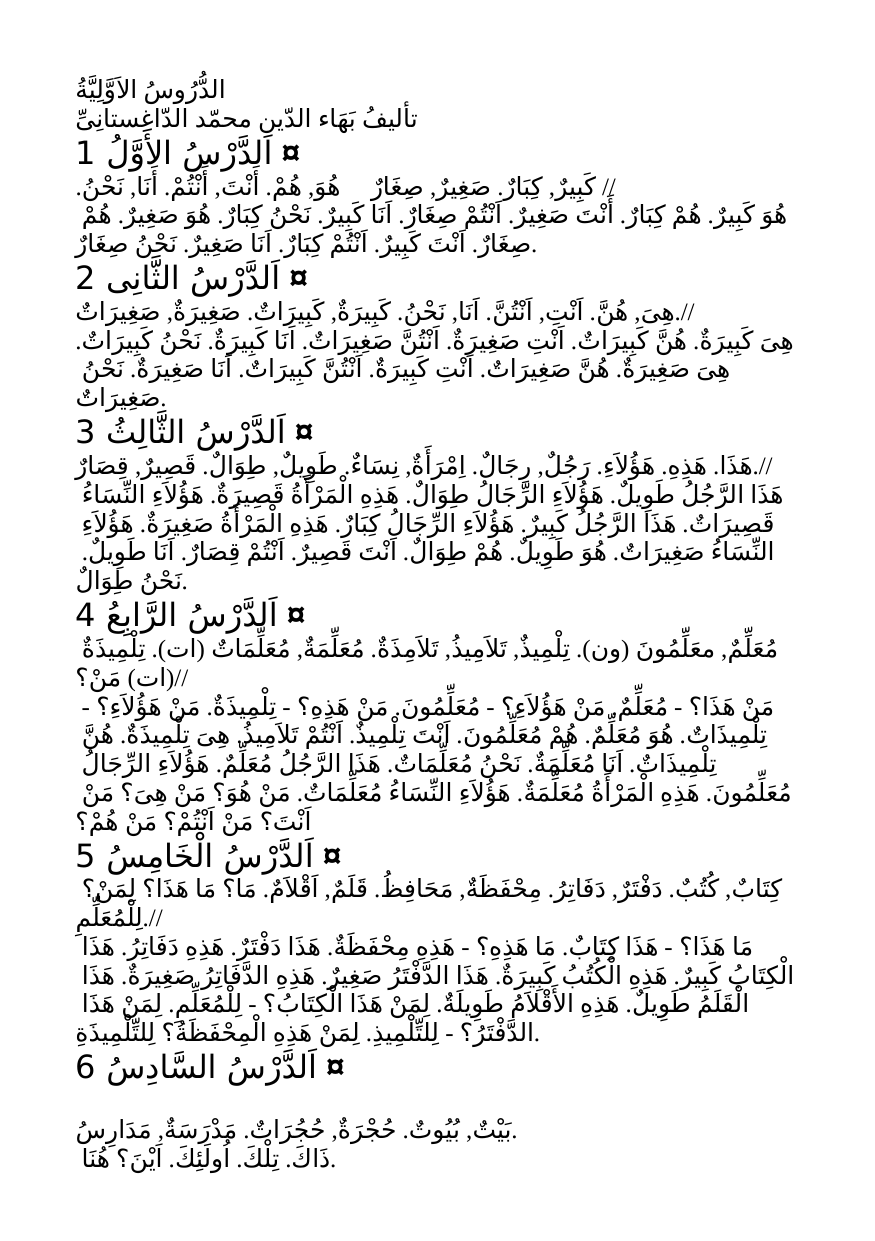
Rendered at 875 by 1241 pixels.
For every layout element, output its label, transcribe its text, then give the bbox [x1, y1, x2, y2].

text هَذَا الرَّجُلُ طَوِيلٌ. هَؤُلاَءِ الرِّجَالُ طِوَالٌ. هَذِهِ الْمَرْأَةُ قَصِيرَةٌ. هَؤُلاَءِ النِّسَاءُ قَصِيرَاتٌ. هَذَا الرَّجُلُ كَبِيرٌ. هَؤُلاَءِ الرِّجَالُ كِبَارٌ. هَذِهِ الْمَرْأَةُ صَغِيرَةٌ. هَؤُلاَءِ النِّسَاءُ صَغِيرَاتٌ. هُوَ طَوِيلٌ. هُمْ طِوَالٌ. اَنْتَ قَصِيرٌ. اَنْتُمْ قِصَارٌ. اَنَا طَوِيلٌ. نَحْنُ طِوَالٌ. [75, 449, 799, 564]
text ذَاكَ. تِلْكَ. اُولَئِكَ. اَيْنَ؟ هُنَا. [75, 1081, 799, 1110]
subtitle اَلدَّرْسُ الْخَامِسُ 5 ¤ [75, 794, 799, 822]
text هِىَ كَبِيرَةٌ. هُنَّ كَبِيرَاتٌ. اَنْتِ صَغِيرَةٌ. اَنْتُنَّ صَغِيرَاتٌ. اَنَا كَبِيرَةٌ. نَحْنُ كَبِيرَاتٌ. هِىَ صَغِيرَةٌ. هُنَّ صَغِيرَاتٌ. اَنْتِ كَبِيرَةٌ. اَنْتُنَّ كَبِيرَاتٌ. اَنَا صَغِيرَةٌ. نَحْنُ صَغِيرَاتٌ. [75, 305, 799, 391]
text هُنَاكَ. فِى. فِى الْمَدْرَسَةِ. فِى الْحُجْرَةِ. فَصْلٌ, فُصُولٌ// [75, 1110, 799, 1139]
text هَذَا. هَذِهِ. هَؤُلاَءِ. رَجُلٌ, رِجَالٌ. اِمْرَأَةٌ, نِسَاءٌ. طَوِيلٌ, طِوَالٌ. قَصِيرٌ, قِصَارٌ.// [75, 420, 799, 449]
subtitle اَلدَّرْسُ الرَّابِعُ 4 ¤ [75, 564, 799, 592]
text تأليفُ بَهَاء الدّين محمّد الدّاغستانِىِّ [75, 104, 799, 132]
text مَنْ هَذَا؟ - مُعَلِّمٌ. مَنْ هَؤُلاَءِ؟ - مُعَلِّمُونَ. مَنْ هَذِهِ؟ - تِلْمِيذَةٌ. مَنْ هَؤُلاَءِ؟ - تِلْمِيذَاتٌ. هُوَ مُعَلِّمٌ. هُمْ مُعَلِّمُونَ. اَنْتَ تِلْمِيذٌ. اَنْتُمْ تَلاَمِيذُ. هِىَ تِلْمِيذَةٌ. هُنَّ تِلْمِيذَاتٌ. اَنَا مُعَلِّمَةٌ. نَحْنُ مُعَلِّمَاتٌ. هَذَا الرَّجُلُ مُعَلِّمٌ. هَؤُلاَءِ الرِّجَالُ مُعَلِّمُونَ. هَذِهِ الْمَرْأَةُ مُعَلِّمَةٌ. هَؤُلاَءِ النِّسَاءُ مُعَلِّمَاتٌ. مَنْ هُوَ؟ مَنْ هِىَ؟ مَنْ اَنْتَ؟ مَنْ اَنْتُمْ؟ مَنْ هُمْ؟ [75, 650, 799, 794]
text مَا هَذَا؟ - هَذَا كِتَابٌ. مَا هَذِهِ؟ - هَذِهِ مِحْفَظَةٌ. هَذَا دَفْتَرٌ. هَذِهِ دَفَاتِرُ. هَذَا الْكِتَابُ كَبِيرٌ. هَذِهِ الْكُتُبُ كَبِيرَةٌ. هَذَا الدَّفْتَرُ صَغِيرٌ. هَذِهِ الدَّفَاتِرُ صَغِيرَةٌ. هَذَا الْقَلَمُ طَوِيلٌ. هَذِهِ الأَقْلاَمُ طَوِيلَةٌ. لِمَنْ هَذَا الْكِتَابُ؟ - لِلْمُعَلِّمِ. لِمَنْ هَذَا الدَّفْتَرُ؟ - لِلتِّلْمِيذِ. لِمَنْ هَذِهِ الْمِحْفَظَةُ؟ لِلتِّلْمِيذَةِ. [75, 880, 799, 995]
subtitle اَلدَّرْسُ الثَّانِى 2 ¤ [75, 247, 799, 276]
subtitle اَلدَّرْسُ الثَّالِثُ 3 ¤ [75, 391, 799, 420]
text كِتَابٌ, كُتُبٌ. دَفْتَرٌ, دَفَاتِرُ. مِحْفَظَةٌ, مَحَافِظُ. قَلَمٌ, اَقْلاَمٌ. مَا؟ مَا هَذَا؟ لِمَنْ؟ لِلْمُعَلِّمِ.// [75, 822, 799, 880]
subtitle اَلدَّرْسُ الأَوَّلُ 1 ¤ [75, 132, 799, 161]
text بَيْتٌ, بُيُوتٌ. حُجْرَةٌ, حُجُرَاتٌ. مَدْرَسَةٌ, مَدَارِسُ. [75, 1052, 799, 1081]
text هِىَ, هُنَّ. اَنْتِ, اَنْتُنَّ. اَنَا, نَحْنُ. كَبِيرَةٌ, كَبِيرَاتٌ. صَغِيرَةٌ, صَغِيرَاتٌ.// [75, 276, 799, 305]
subtitle اَلدَّرْسُ السَّادِسُ 6 ¤ [75, 995, 799, 1024]
text مُعَلِّمٌ, معَلِّمُونَ (ون). تِلْمِيذٌ, تَلاَمِيذُ, تَلاَمِذَةٌ. مُعَلِّمَةٌ, مُعَلِّمَاتٌ (ات). تِلْمِيذَةٌ (ات) مَنْ؟// [75, 592, 799, 650]
text هُوَ كَبِيرٌ. هُمْ كِبَارٌ. أَنْتَ صَغِيرٌ. اَنْتُمْ صِغَارٌ. اَنَا كَبِيرٌ. نَحْنُ كِبَارٌ. هُوَ صَغِيرٌ. هُمْ صِغَارٌ. اَنْتَ كَبِيرٌ. اَنْتُمْ كِبَارٌ. اَنَا صَغِيرٌ. نَحْنُ صِغَارٌ. [75, 190, 799, 247]
text الدُّرُوسُ الاَوَّلِيَّةُ [75, 75, 799, 104]
text هُوَ, هُمْ. أَنْتَ, أَنْتُمْ. أَنَا, نَحْنُ. كَبِيرٌ, كِبَارٌ. صَغِيرٌ, صِغَارٌ// [75, 161, 799, 190]
